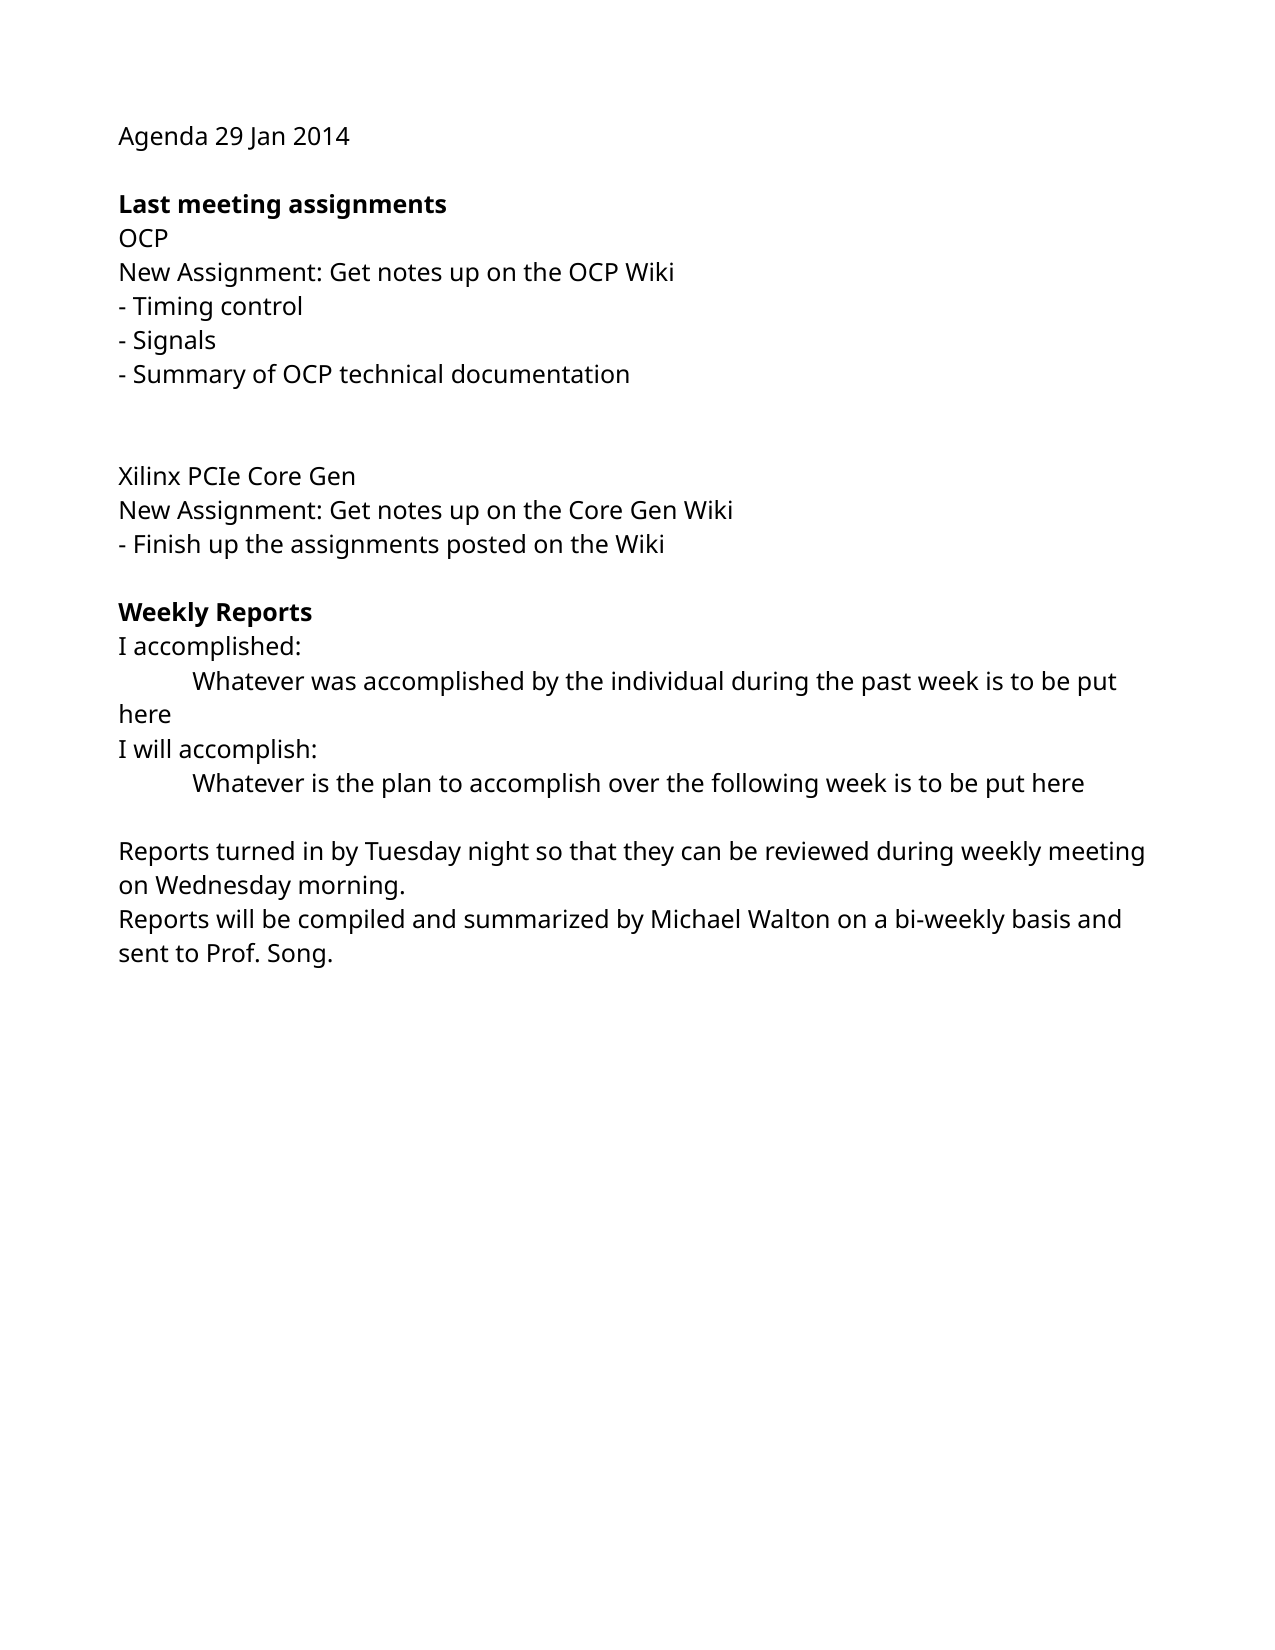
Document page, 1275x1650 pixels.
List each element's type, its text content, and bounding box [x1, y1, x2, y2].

text I will accomplish: [118, 731, 1157, 765]
text OCP [118, 220, 1157, 254]
text Reports will be compiled and summarized by Michael Walton on a bi-weekly basis and sent to Prof. Song. [118, 902, 1157, 970]
text Whatever is the plan to accomplish over the following week is to be put here [118, 765, 1157, 799]
text Whatever was accomplished by the individual during the past week is to be put here [118, 663, 1157, 731]
text Weekly Reports [118, 595, 1157, 629]
text Last meeting assignments [118, 186, 1157, 220]
text I accomplished: [118, 629, 1157, 663]
text - Signals [118, 322, 1157, 357]
text - Summary of OCP technical documentation [118, 357, 1157, 391]
text Xilinx PCIe Core Gen [118, 459, 1157, 493]
text - Finish up the assignments posted on the Wiki [118, 527, 1157, 561]
text New Assignment: Get notes up on the Core Gen Wiki [118, 493, 1157, 527]
text New Assignment: Get notes up on the OCP Wiki [118, 254, 1157, 288]
text Reports turned in by Tuesday night so that they can be reviewed during weekly meeting on Wednesday morning. [118, 833, 1157, 902]
text - Timing control [118, 288, 1157, 322]
text Agenda 29 Jan 2014 [118, 118, 1157, 152]
